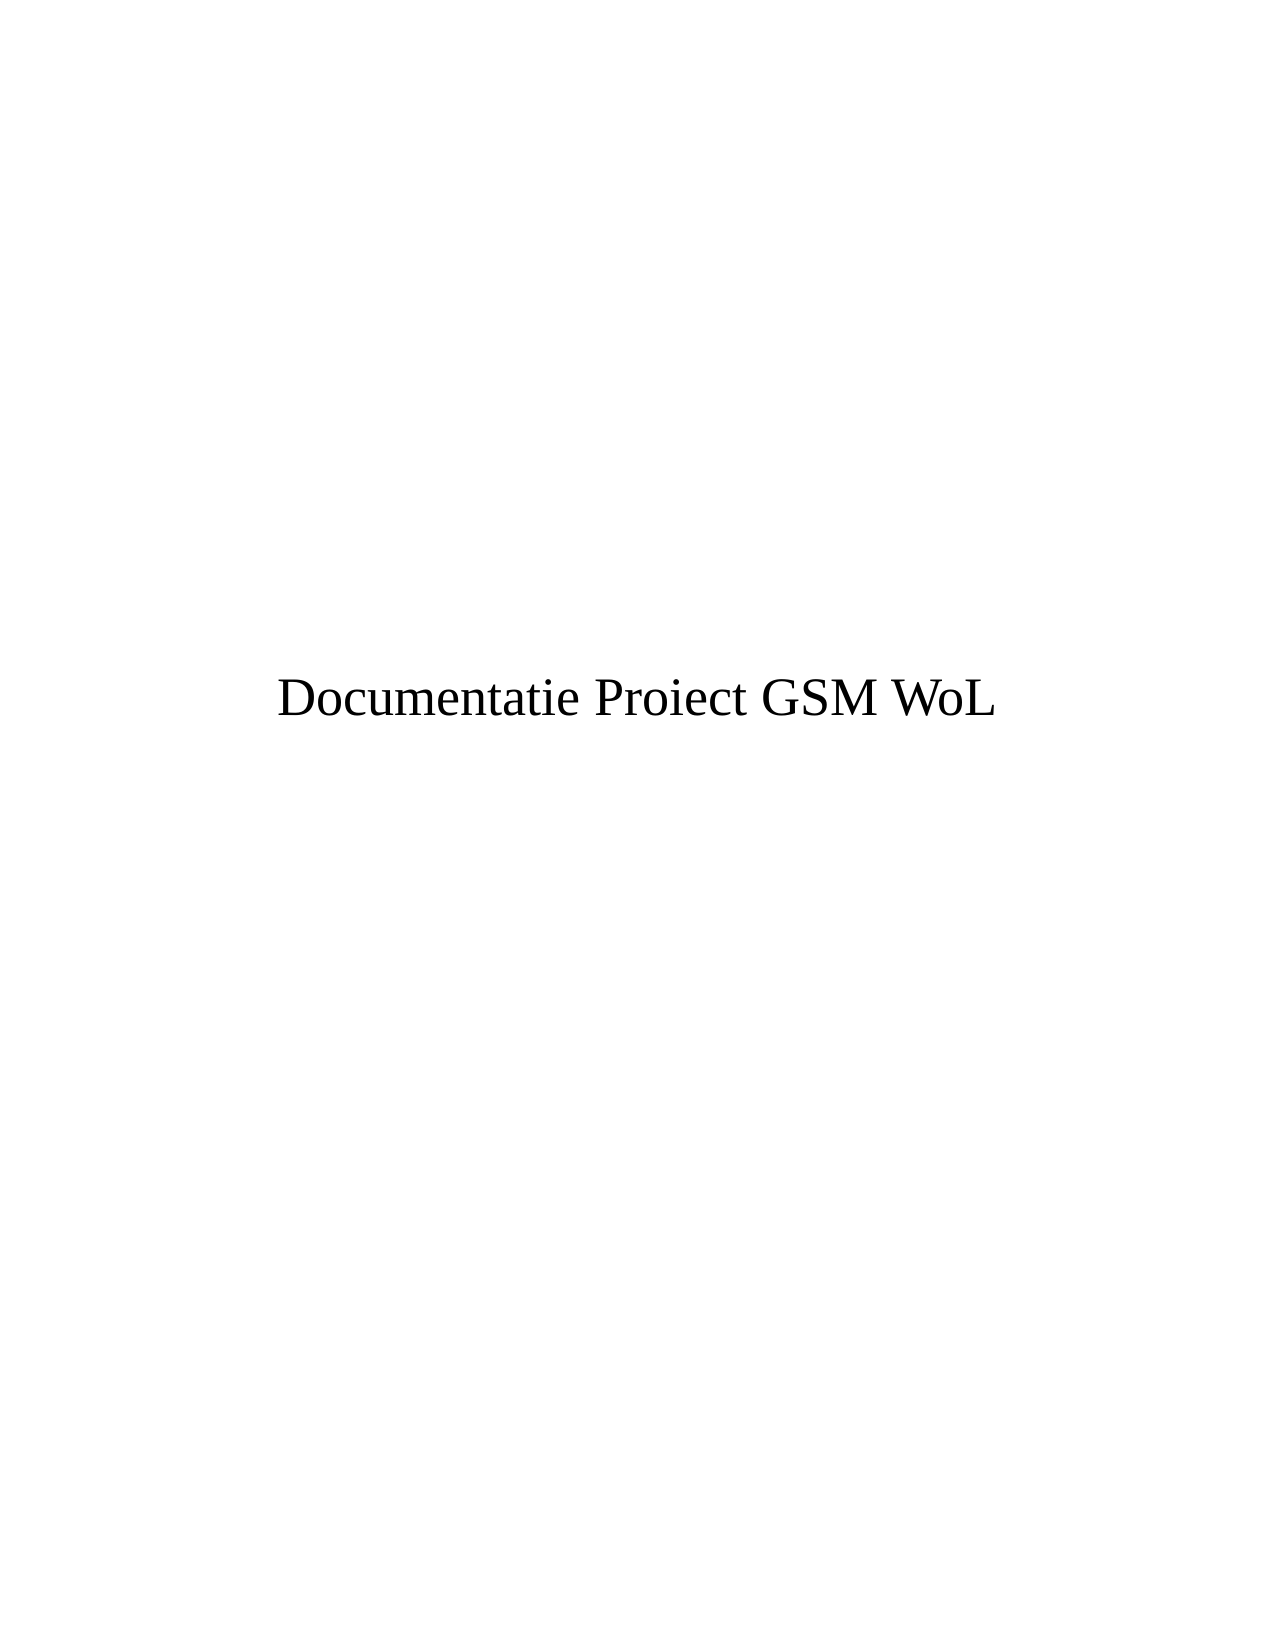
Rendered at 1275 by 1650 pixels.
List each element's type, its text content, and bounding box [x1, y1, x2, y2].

text Documentatie Proiect GSM WoL [118, 664, 1157, 727]
